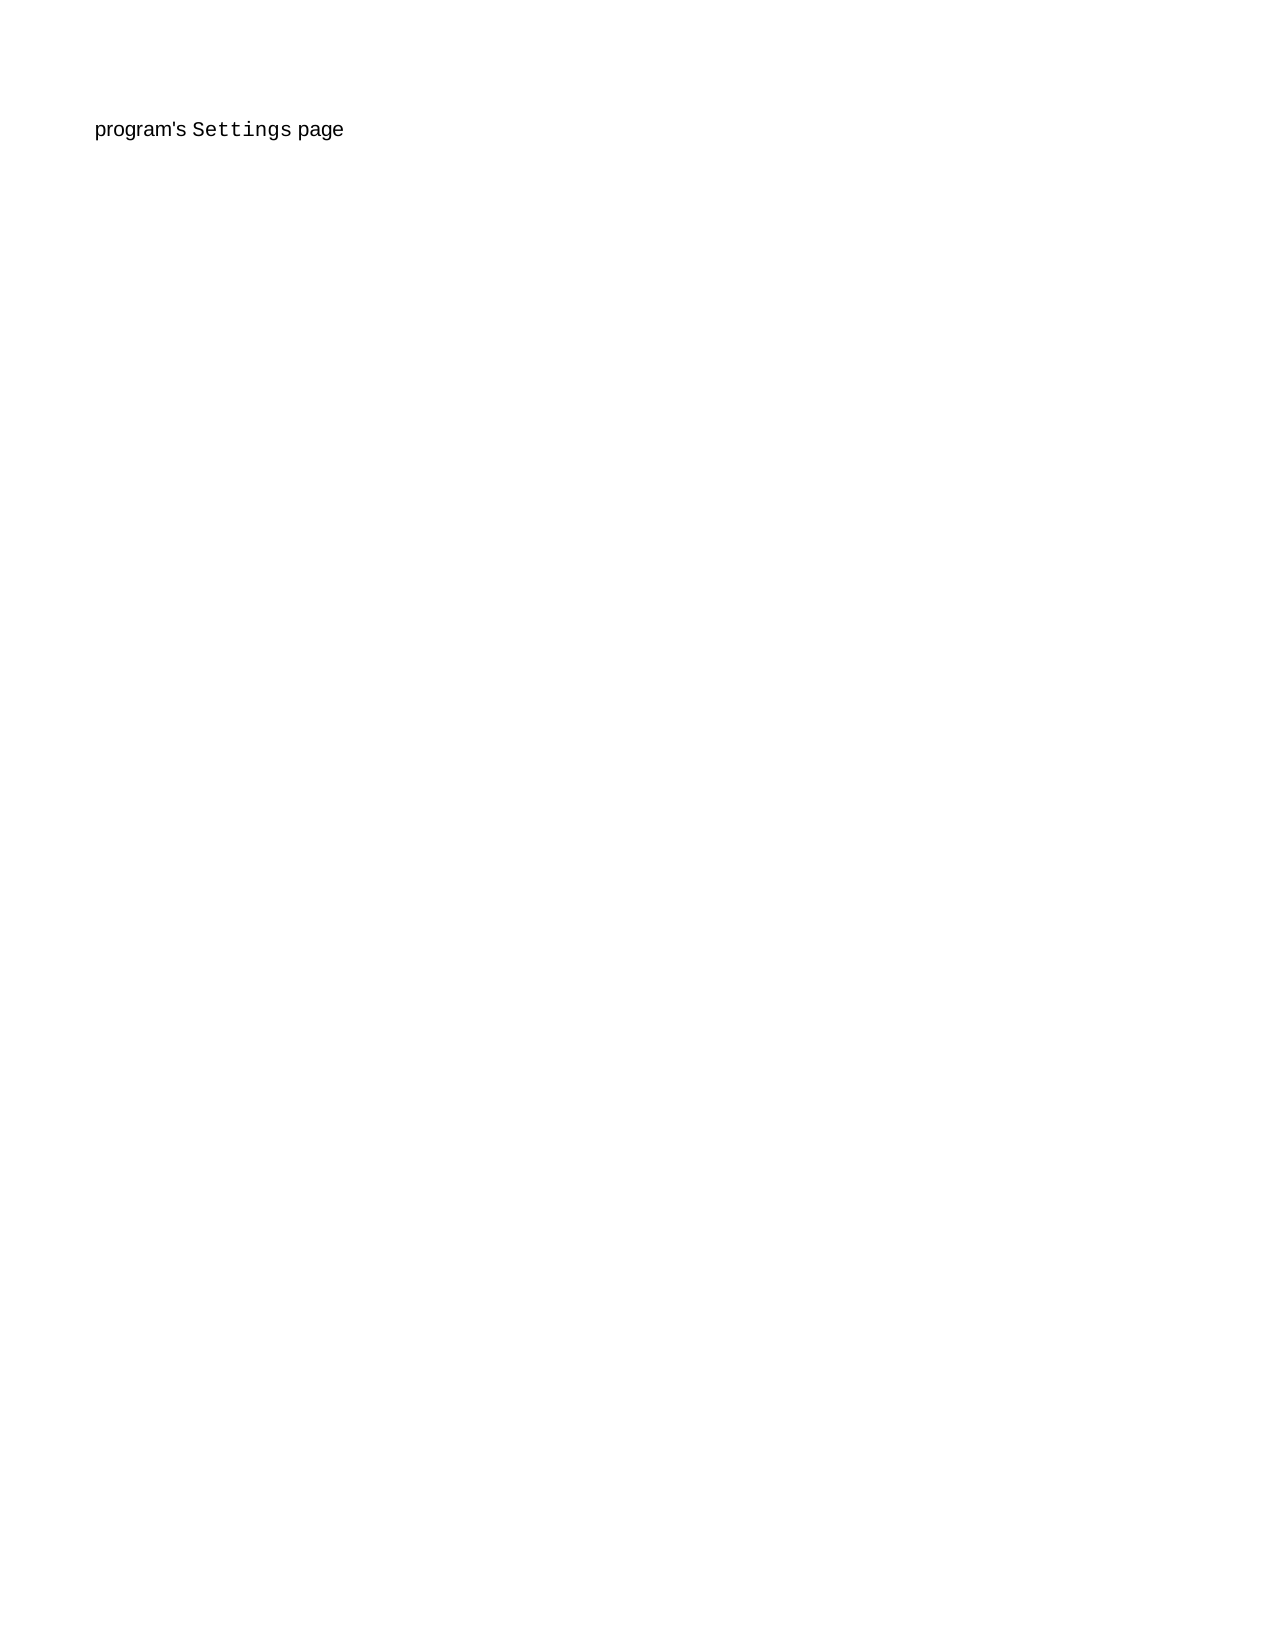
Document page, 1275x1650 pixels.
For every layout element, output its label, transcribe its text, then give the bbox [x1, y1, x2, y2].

text program's Settings page [94, 118, 1222, 143]
